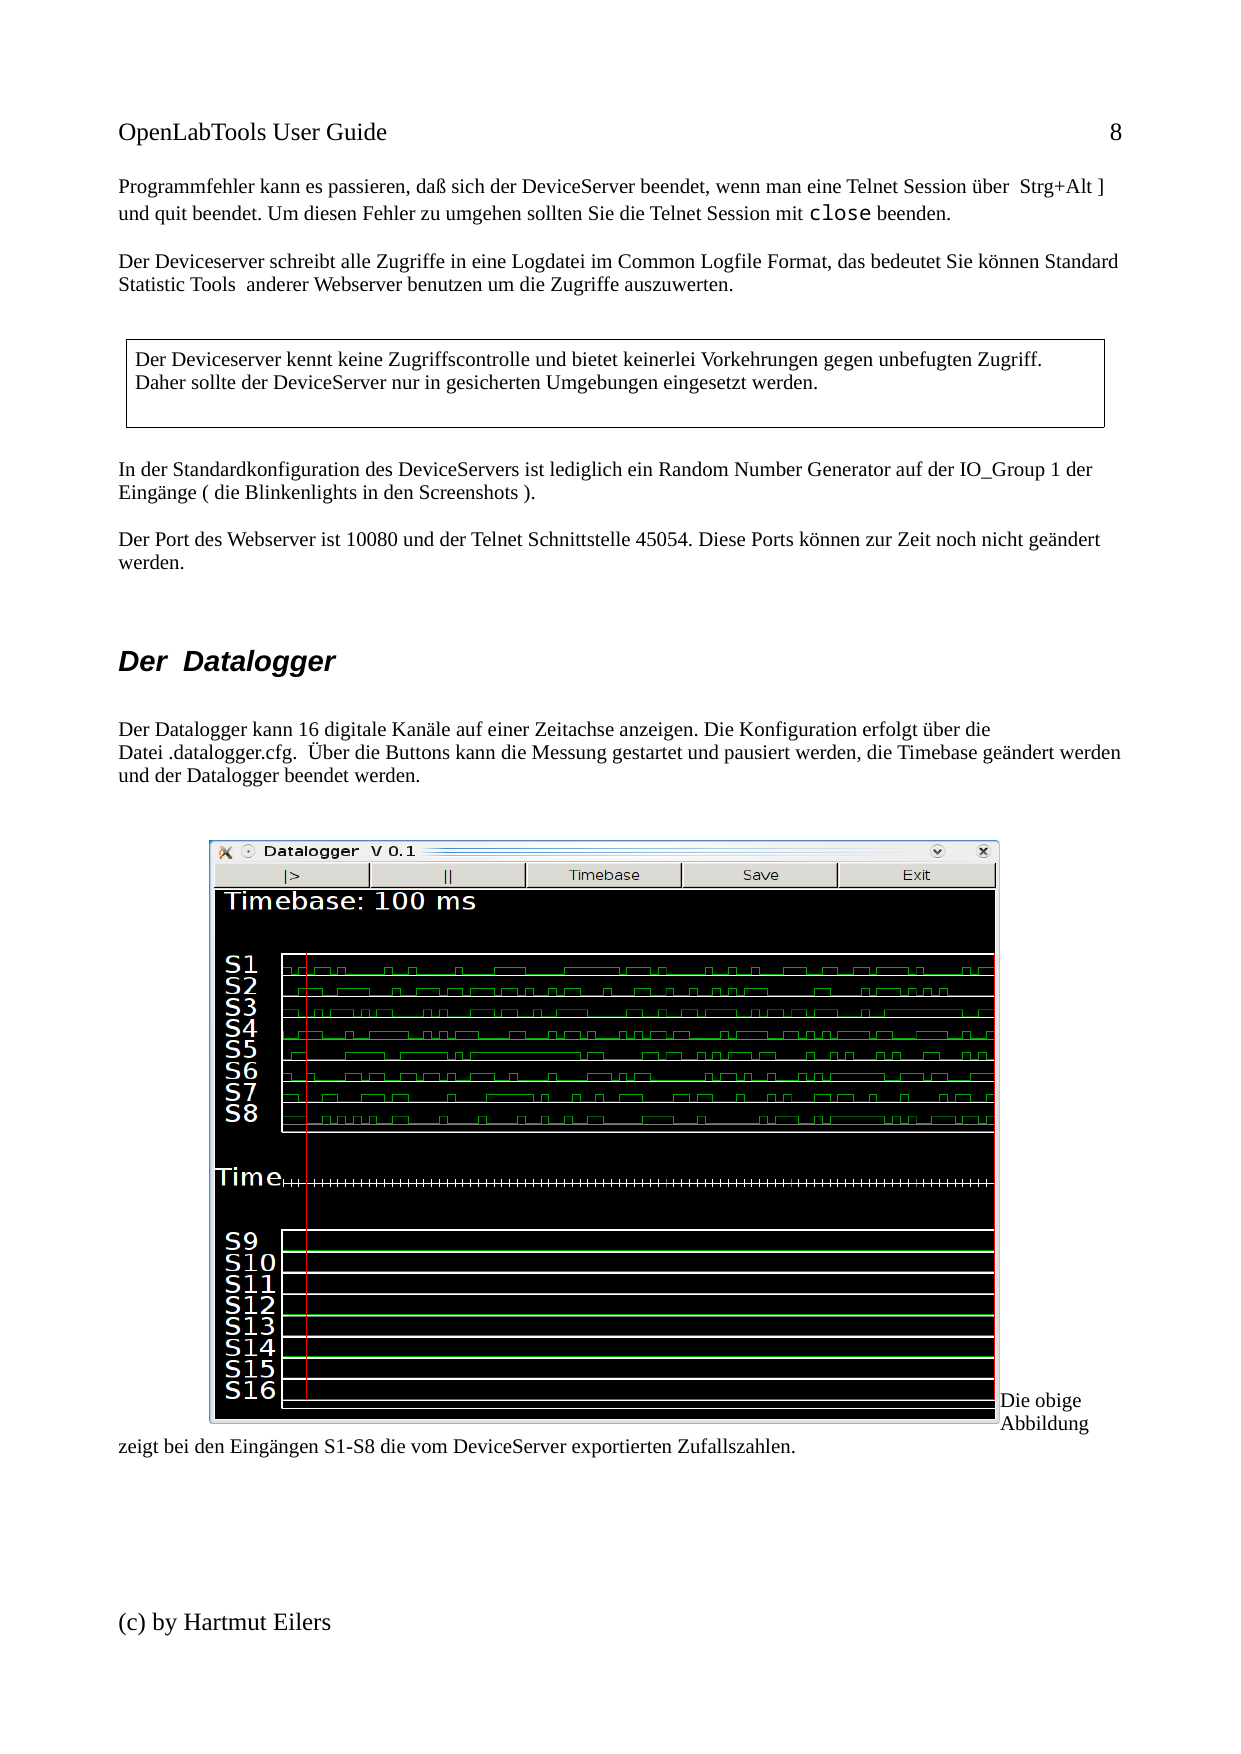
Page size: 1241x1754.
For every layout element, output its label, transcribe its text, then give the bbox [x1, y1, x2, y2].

picture [209, 840, 1000, 1424]
text [127, 340, 1104, 427]
text In der Standardkonfiguration des DeviceServers ist lediglich ein Random Number Generator auf der IO_Group 1 der Eingänge ( die Blinkenlights in den Screenshots ). [118, 458, 1122, 504]
subtitle Der Datalogger [118, 645, 1122, 678]
text Der Deviceserver schreibt alle Zugriffe in eine Logdatei im Common Logfile Format, das bedeutet Sie können Standard Statistic Tools anderer Webserver benutzen um die Zugriffe auszuwerten. [118, 250, 1122, 296]
text Der Deviceserver kennt keine Zugriffscontrolle und bietet keinerlei Vorkehrungen gegen unbefugten Zugriff. Daher sollte der DeviceServer nur in gesicherten Umgebungen eingesetzt werden. [135, 348, 1095, 394]
text Die obige Abbildung zeigt bei den Eingängen S1-S8 die vom DeviceServer exportierten Zufallszahlen. [118, 1388, 1122, 1458]
text Der Port des Webserver ist 10080 und der Telnet Schnittstelle 45054. Diese Ports können zur Zeit noch nicht geändert werden. [118, 527, 1122, 574]
text Durch einen Programmfehler kann es passieren, daß sich der DeviceServer beendet, wenn man eine Telnet Session über Strg+Alt ] und quit beendet. Um diesen Fehler zu umgehen sollten Sie die Telnet Session mit close beenden. [118, 175, 1122, 227]
text Der Datalogger kann 16 digitale Kanäle auf einer Zeitachse anzeigen. Die Konfiguration erfolgt über die Datei .datalogger.cfg. Über die Buttons kann die Messung gestartet und pausiert werden, die Timebase geändert werden und der Datalogger beendet werden. [118, 718, 1122, 787]
